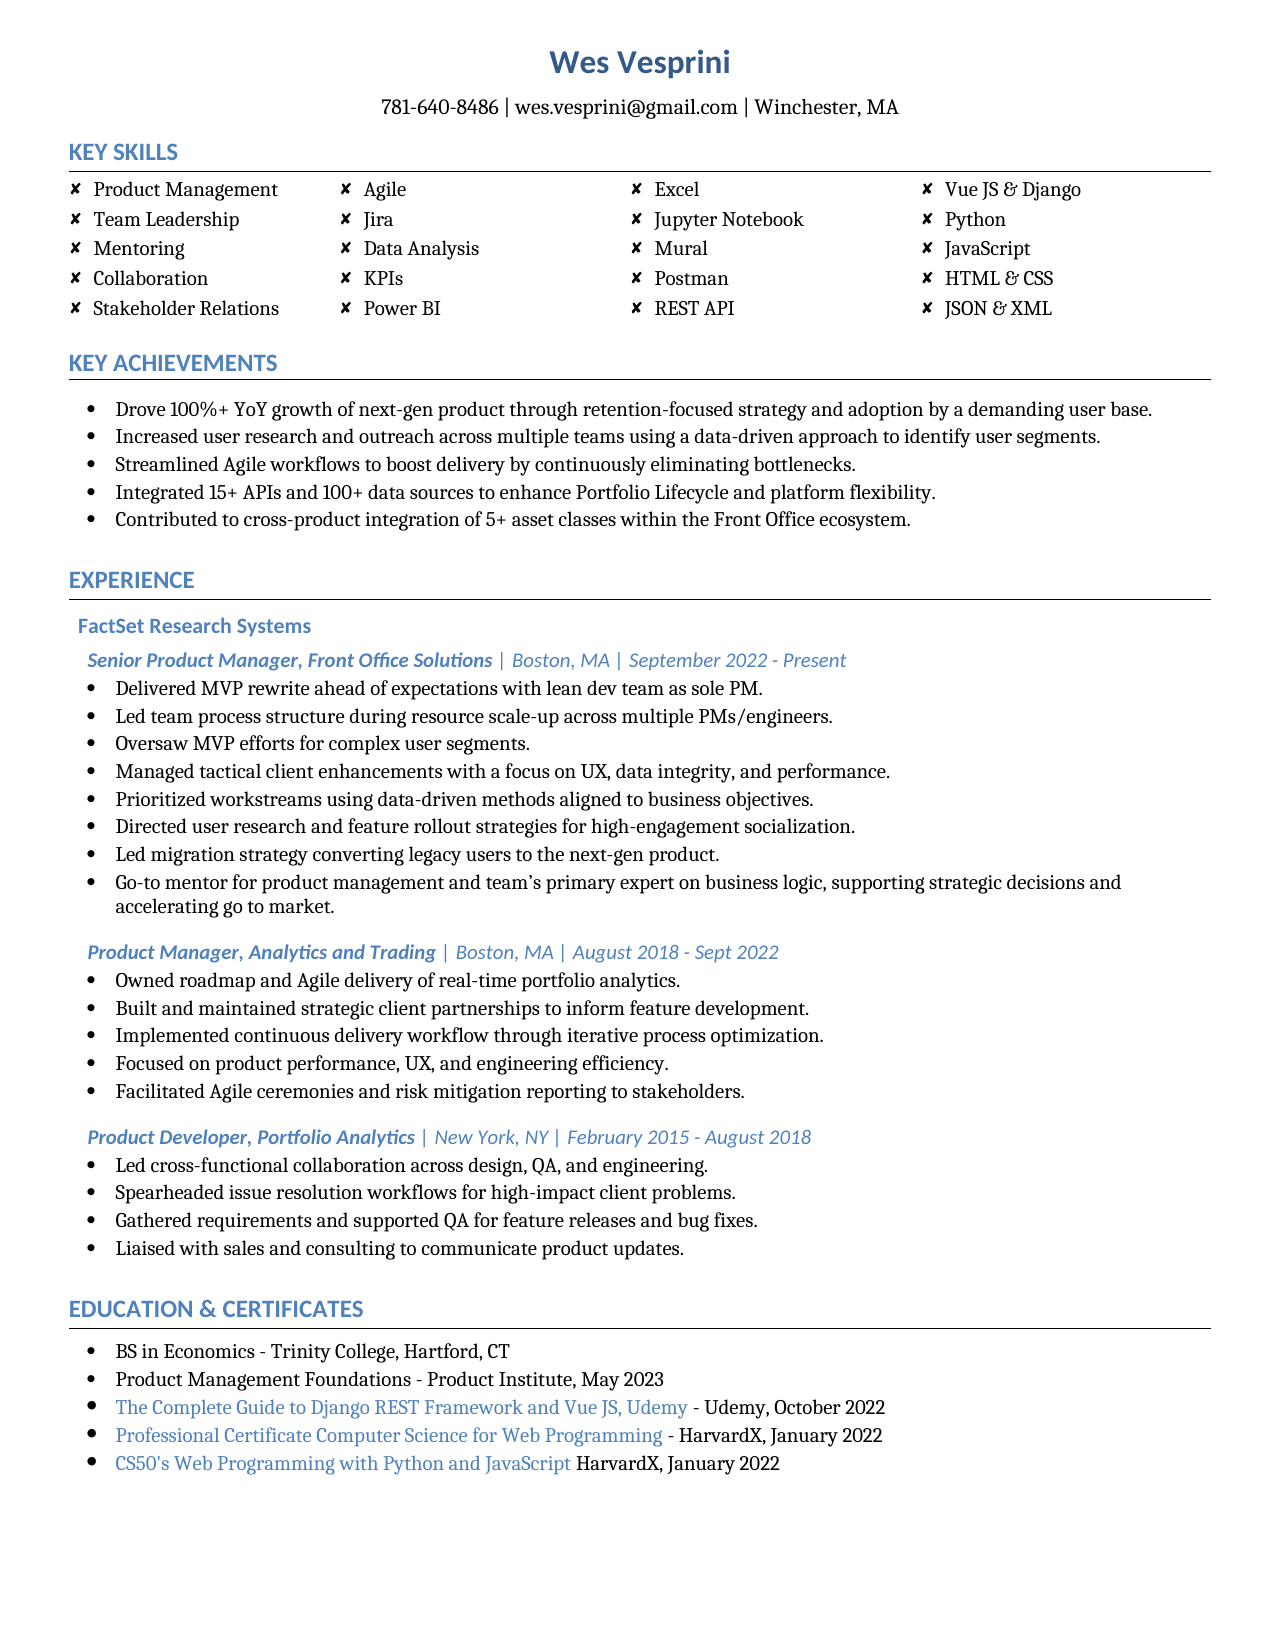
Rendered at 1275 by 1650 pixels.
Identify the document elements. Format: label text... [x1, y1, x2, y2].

list Jira [339, 207, 629, 231]
list Integrated 15+ APIs and 100+ data sources to enhance Portfolio Lifecycle and platform flexibility. [87, 480, 1211, 504]
list JavaScript [920, 237, 1211, 261]
list Led team process structure during resource scale-up across multiple PMs/engineers. [87, 704, 1211, 728]
list Data Analysis [339, 237, 629, 261]
list Built and maintained strategic client partnerships to inform feature development. [87, 996, 1211, 1020]
list Team Leadership [68, 207, 339, 231]
list Mentoring [68, 237, 339, 261]
list Led cross-functional collaboration across design, QA, and engineering. [87, 1153, 1211, 1177]
list Go-to mentor for product management and team’s primary expert on business logic, supporting strategic decisions and accelerating go to market. [87, 871, 1211, 918]
list CS50's Web Programming with Python and JavaScript HarvardX, January 2022 [87, 1451, 1211, 1476]
subtitle EXPERIENCE [68, 565, 1211, 600]
list Focused on product performance, UX, and engineering efficiency. [87, 1052, 1211, 1076]
list Excel [629, 177, 920, 201]
list Increased user research and outreach across multiple teams using a data-driven approach to identify user segments. [87, 425, 1211, 449]
list Agile [339, 177, 629, 201]
subtitle FactSet Research Systems [68, 612, 1211, 638]
list Postman [629, 267, 920, 291]
list Power BI [339, 297, 629, 321]
list KPIs [339, 267, 629, 291]
list Professional Certificate Computer Science for Web Programming - HarvardX, January 2022 [87, 1423, 1211, 1448]
subtitle EDUCATION & CERTIFICATES [68, 1293, 1211, 1328]
list Owned roadmap and Agile delivery of real-time portfolio analytics. [87, 968, 1211, 992]
list Jupyter Notebook [629, 207, 920, 231]
list Oversaw MVP efforts for complex user segments. [87, 732, 1211, 756]
list Contributed to cross-product integration of 5+ asset classes within the Front Office ecosystem. [87, 508, 1211, 532]
list BS in Economics - Trinity College, Hartford, CT [87, 1340, 1211, 1364]
list Spearheaded issue resolution workflows for high-impact client problems. [87, 1181, 1211, 1205]
subtitle Senior Product Manager, Front Office Solutions | Boston, MA | September 2022 - Present [68, 647, 1211, 673]
list Liaised with sales and consulting to communicate product updates. [87, 1236, 1211, 1260]
list Streamlined Agile workflows to boost delivery by continuously eliminating bottlenecks. [87, 453, 1211, 477]
list Directed user research and feature rollout strategies for high-engagement socialization. [87, 815, 1211, 839]
subtitle Product Manager, Analytics and Trading | Boston, MA | August 2018 - Sept 2022 [68, 939, 1211, 965]
subtitle KEY SKILLS [68, 136, 1211, 171]
list Product Management Foundations - Product Institute, May 2023 [87, 1368, 1211, 1392]
list Delivered MVP rewrite ahead of expectations with lean dev team as sole PM. [87, 677, 1211, 701]
list Prioritized workstreams using data-driven methods aligned to business objectives. [87, 787, 1211, 811]
list REST API [629, 297, 920, 321]
list JSON & XML [920, 297, 1211, 321]
list Stakeholder Relations [68, 297, 339, 321]
list Collaboration [68, 267, 339, 291]
list Implemented continuous delivery workflow through iterative process optimization. [87, 1024, 1211, 1048]
list Drove 100%+ YoY growth of next-gen product through retention-focused strategy and adoption by a demanding user base. [87, 397, 1211, 421]
list The Complete Guide to Django REST Framework and Vue JS, Udemy - Udemy, October 2022 [87, 1396, 1211, 1420]
list Product Management [68, 177, 339, 201]
list Facilitated Agile ceremonies and risk mitigation reporting to stakeholders. [87, 1079, 1211, 1103]
list Gathered requirements and supported QA for feature releases and bug fixes. [87, 1209, 1211, 1233]
list Led migration strategy converting legacy users to the next-gen product. [87, 843, 1211, 867]
subtitle Product Developer, Portfolio Analytics | New York, NY | February 2015 - August 2018 [68, 1124, 1211, 1149]
subtitle KEY ACHIEVEMENTS [68, 359, 1211, 379]
list HTML & CSS [920, 267, 1211, 291]
list Vue JS & Django [920, 177, 1211, 201]
list Mural [629, 237, 920, 261]
list Managed tactical client enhancements with a focus on UX, data integrity, and performance. [87, 760, 1211, 784]
list Python [920, 207, 1211, 231]
